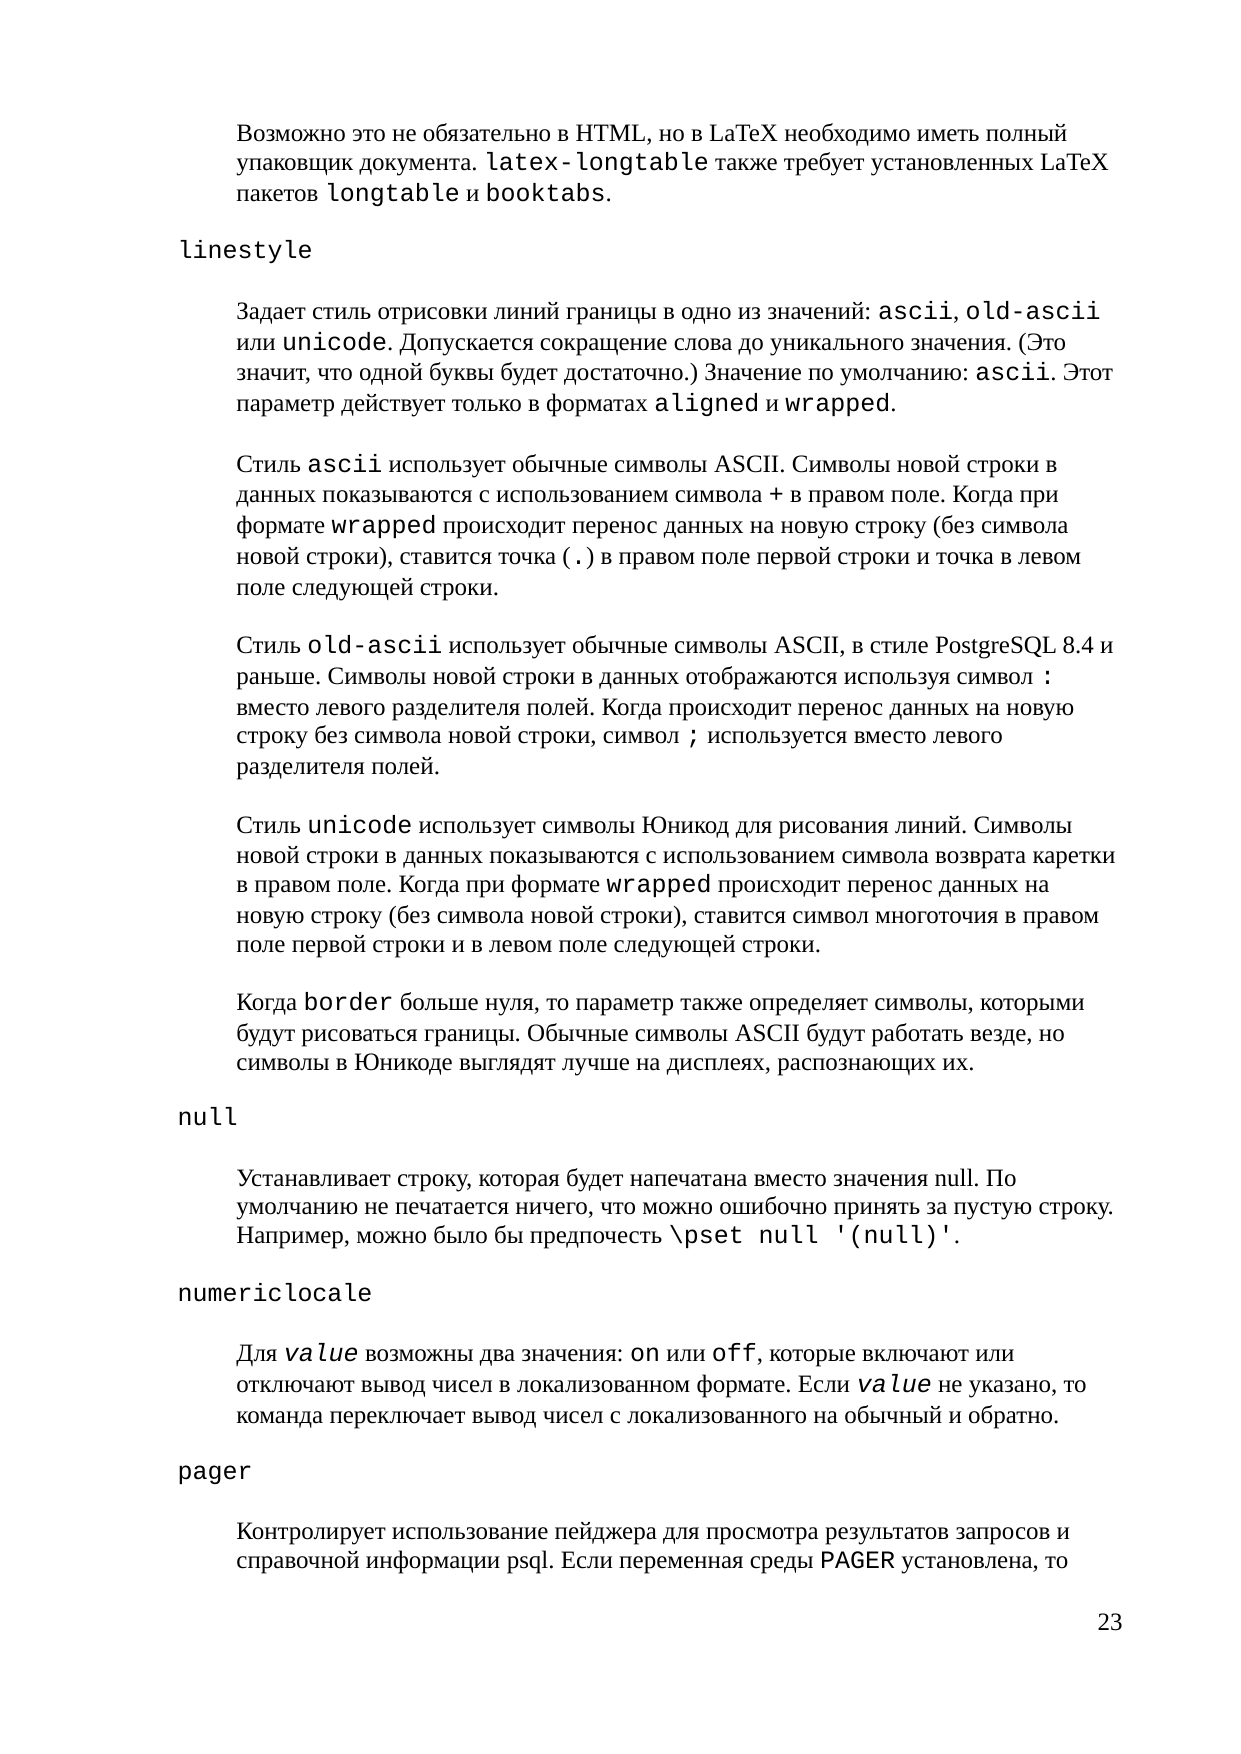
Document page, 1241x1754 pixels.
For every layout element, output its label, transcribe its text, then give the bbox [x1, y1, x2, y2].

subtitle pager [177, 1458, 1122, 1487]
list Задает стиль отрисовки линий границы в одно из значений: ascii, old-ascii или unicode. Допускается сокращение слова до уникального значения. (Это значит, что одной буквы будет достаточно.) Значение по умолчанию: ascii. Этот параметр действует только в форматах aligned и wrapped. [236, 296, 1122, 419]
subtitle numericlocale [177, 1281, 1122, 1309]
list Стиль ascii использует обычные символы ASCII. Символы новой строки в данных показываются с использованием символа + в правом поле. Когда при формате wrapped происходит перенос данных на новую строку (без символа новой строки), ставится точка (.) в правом поле первой строки и точка в левом поле следующей строки. [236, 449, 1122, 601]
list Возможно это не обязательно в HTML, но в LaTeX необходимо иметь полный упаковщик документа. latex-longtable также требует установленных LaTeX пакетов longtable и booktabs. [236, 118, 1122, 208]
list Стиль unicode использует символы Юникод для рисования линий. Символы новой строки в данных показываются с использованием символа возврата каретки в правом поле. Когда при формате wrapped происходит перенос данных на новую строку (без символа новой строки), ставится символ многоточия в правом поле первой строки и в левом поле следующей строки. [236, 810, 1122, 958]
list Контролирует использование пейджера для просмотра результатов запросов и справочной информации psql. Если переменная среды PAGER установлена, то [236, 1516, 1122, 1576]
list Когда border больше нуля, то параметр также определяет символы, которыми будут рисоваться границы. Обычные символы ASCII будут работать везде, но символы в Юникоде выглядят лучше на дисплеях, распознающих их. [236, 987, 1122, 1075]
list Устанавливает строку, которая будет напечатана вместо значения null. По умолчанию не печатается ничего, что можно ошибочно принять за пустую строку. Например, можно было бы предпочесть \pset null '(null)'. [236, 1163, 1122, 1251]
subtitle null [177, 1105, 1122, 1133]
subtitle linestyle [177, 238, 1122, 266]
list Стиль old-ascii использует обычные символы ASCII, в стиле PostgreSQL 8.4 и раньше. Символы новой строки в данных отображаются используя символ : вместо левого разделителя полей. Когда происходит перенос данных на новую строку без символа новой строки, символ ; используется вместо левого разделителя полей. [236, 630, 1122, 780]
list Для value возможны два значения: on или off, которые включают или отключают вывод чисел в локализованном формате. Если value не указано, то команда переключает вывод чисел с локализованного на обычный и обратно. [236, 1338, 1122, 1429]
